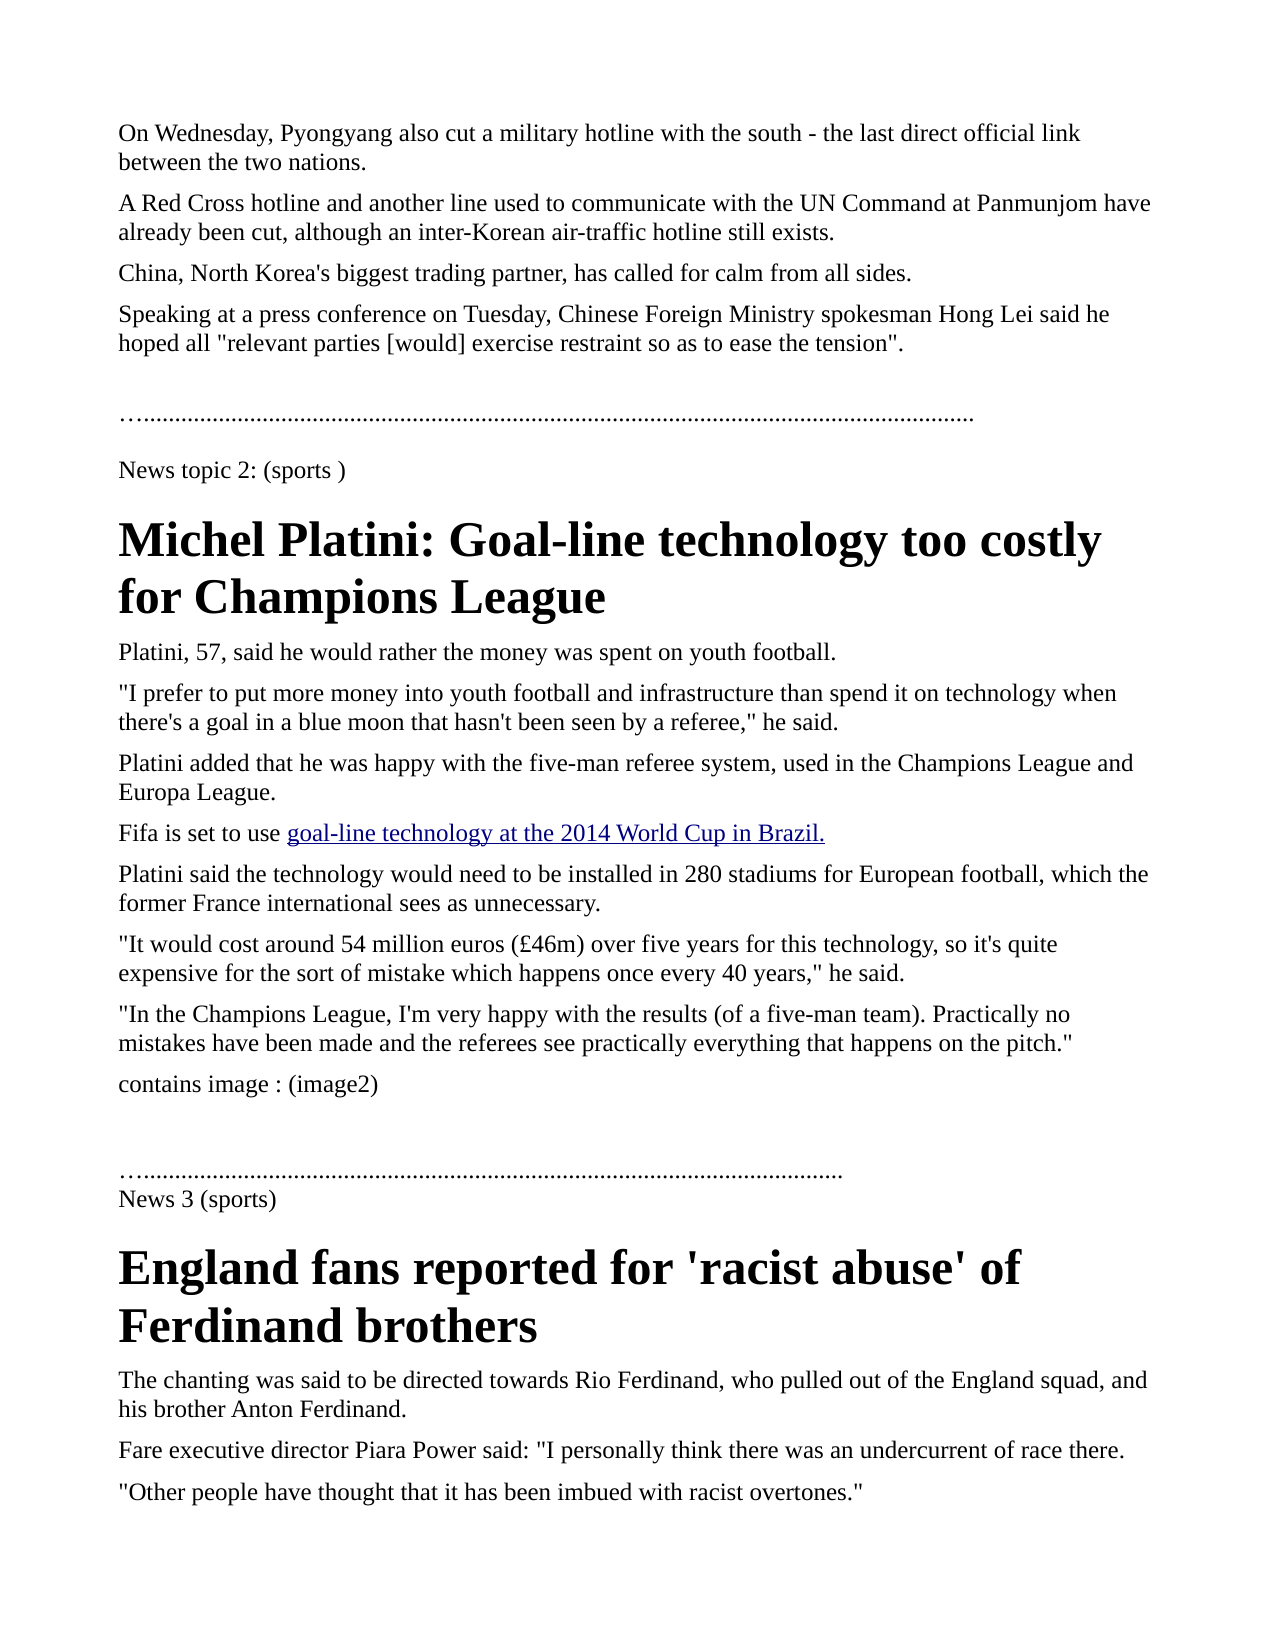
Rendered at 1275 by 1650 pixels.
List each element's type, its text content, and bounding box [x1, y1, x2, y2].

subtitle Michel Platini: Goal-line technology too costly for Champions League [118, 509, 1157, 624]
text A Red Cross hotline and another line used to communicate with the UN Command at Panmunjom have already been cut, although an inter-Korean air-traffic hotline still exists. [118, 188, 1157, 246]
text Platini said the technology would need to be installed in 280 stadiums for European football, which the former France international sees as unnecessary. [118, 859, 1157, 917]
text China, North Korea's biggest trading partner, has called for calm from all sides. [118, 258, 1157, 287]
text Platini added that he was happy with the five-man referee system, used in the Champions League and Europa League. [118, 748, 1157, 806]
text "In the Champions League, I'm very happy with the results (of a five-man team). Practically no mistakes have been made and the referees see practically everything that happens on the pitch." [118, 999, 1157, 1057]
text News 3 (sports) [118, 1184, 1157, 1213]
text Platini, 57, said he would rather the money was spent on youth football. [118, 637, 1157, 666]
text Fifa is set to use goal-line technology at the 2014 World Cup in Brazil. [118, 818, 1157, 847]
text Speaking at a press conference on Tuesday, Chinese Foreign Ministry spokesman Hong Lei said he hoped all "relevant parties [would] exercise restraint so as to ease the tension". [118, 299, 1157, 357]
text contains image : (image2) [118, 1069, 1157, 1098]
text Fare executive director Piara Power said: "I personally think there was an undercurrent of race there. [118, 1436, 1157, 1464]
text …................................................................................................................ [118, 1156, 1157, 1184]
text The chanting was said to be directed towards Rio Ferdinand, who pulled out of the England squad, and his brother Anton Ferdinand. [118, 1366, 1157, 1423]
text "It would cost around 54 million euros (£46m) over five years for this technology, so it's quite expensive for the sort of mistake which happens once every 40 years," he said. [118, 929, 1157, 987]
text On Wednesday, Pyongyang also cut a military hotline with the south - the last direct official link between the two nations. [118, 118, 1157, 176]
text "I prefer to put more money into youth football and infrastructure than spend it on technology when there's a goal in a blue moon that hasn't been seen by a referee," he said. [118, 678, 1157, 736]
text …..................................................................................................................................... [118, 398, 1157, 427]
text News topic 2: (sports ) [118, 456, 1157, 484]
text "Other people have thought that it has been imbued with racist overtones." [118, 1477, 1157, 1506]
subtitle England fans reported for 'racist abuse' of Ferdinand brothers [118, 1238, 1157, 1353]
